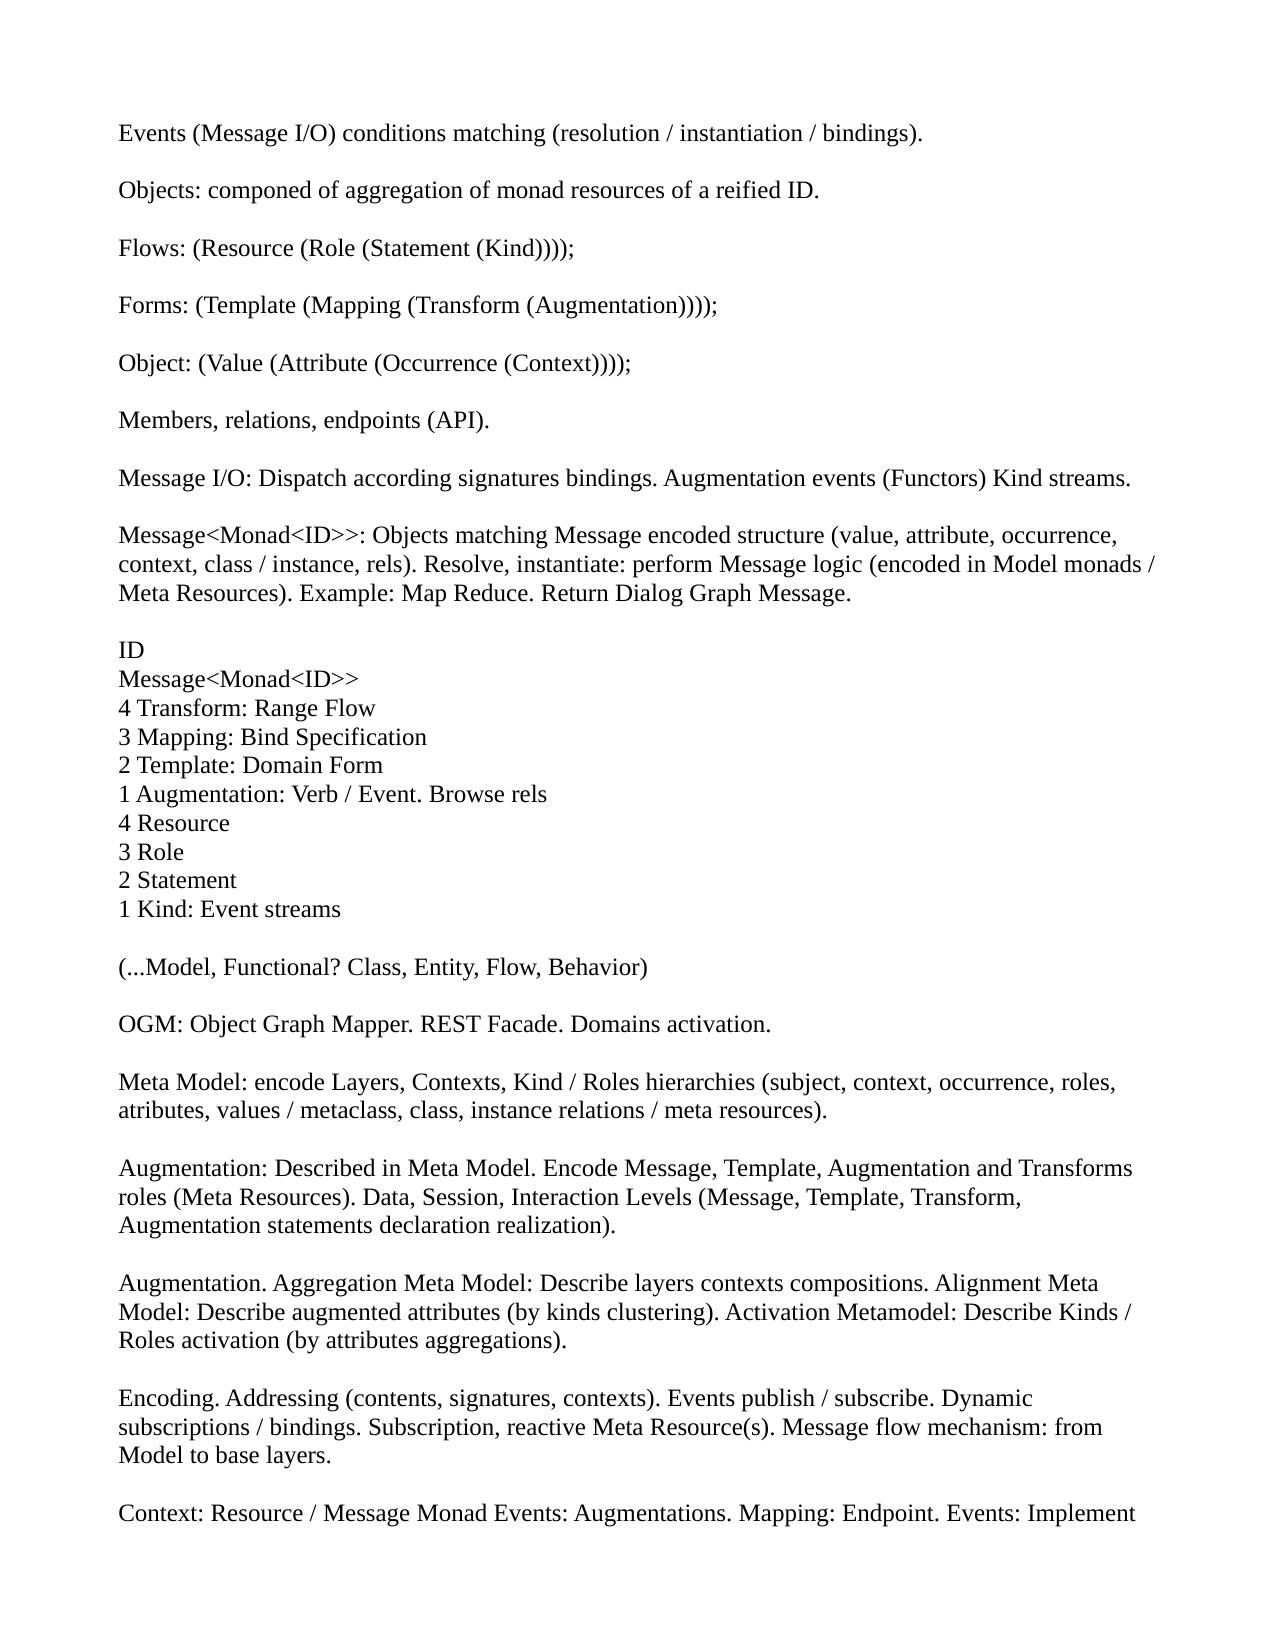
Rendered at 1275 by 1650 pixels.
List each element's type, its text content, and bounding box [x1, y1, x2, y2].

text Augmentation: Described in Meta Model. Encode Message, Template, Augmentation and Transforms roles (Meta Resources). Data, Session, Interaction Levels (Message, Template, Transform, Augmentation statements declaration realization). [118, 1153, 1157, 1239]
text 3 Mapping: Bind Specification [118, 722, 1157, 751]
text Object: (Value (Attribute (Occurrence (Context)))); [118, 348, 1157, 377]
text 4 Transform: Range Flow [118, 693, 1157, 722]
text 2 Template: Domain Form [118, 751, 1157, 779]
text 3 Role [118, 837, 1157, 866]
text Meta Model: encode Layers, Contexts, Kind / Roles hierarchies (subject, context, occurrence, roles, atributes, values / metaclass, class, instance relations / meta resources). [118, 1067, 1157, 1124]
text Message<Monad<ID>>: Objects matching Message encoded structure (value, attribute, occurrence, context, class / instance, rels). Resolve, instantiate: perform Message logic (encoded in Model monads / Meta Resources). Example: Map Reduce. Return Dialog Graph Message. [118, 521, 1157, 607]
text OGM: Object Graph Mapper. REST Facade. Domains activation. [118, 1009, 1157, 1038]
text Augmentation. Aggregation Meta Model: Describe layers contexts compositions. Alignment Meta Model: Describe augmented attributes (by kinds clustering). Activation Metamodel: Describe Kinds / Roles activation (by attributes aggregations). [118, 1268, 1157, 1354]
text Events (Message I/O) conditions matching (resolution / instantiation / bindings). [118, 118, 1157, 147]
text 4 Resource [118, 808, 1157, 837]
text Members, relations, endpoints (API). [118, 406, 1157, 434]
text Message<Monad<ID>> [118, 664, 1157, 693]
text 1 Augmentation: Verb / Event. Browse rels [118, 779, 1157, 808]
text ID [118, 636, 1157, 664]
text Message I/O: Dispatch according signatures bindings. Augmentation events (Functors) Kind streams. [118, 463, 1157, 492]
text Objects: componed of aggregation of monad resources of a reified ID. [118, 176, 1157, 204]
text (...Model, Functional? Class, Entity, Flow, Behavior) [118, 952, 1157, 981]
text Encoding. Addressing (contents, signatures, contexts). Events publish / subscribe. Dynamic subscriptions / bindings. Subscription, reactive Meta Resource(s). Message flow mechanism: from Model to base layers. [118, 1383, 1157, 1469]
text 1 Kind: Event streams [118, 894, 1157, 923]
text Forms: (Template (Mapping (Transform (Augmentation)))); [118, 291, 1157, 319]
text Context: Resource / Message Monad Events: Augmentations. Mapping: Endpoint. Events: Implement [118, 1498, 1157, 1527]
text Flows: (Resource (Role (Statement (Kind)))); [118, 233, 1157, 262]
text 2 Statement [118, 866, 1157, 894]
